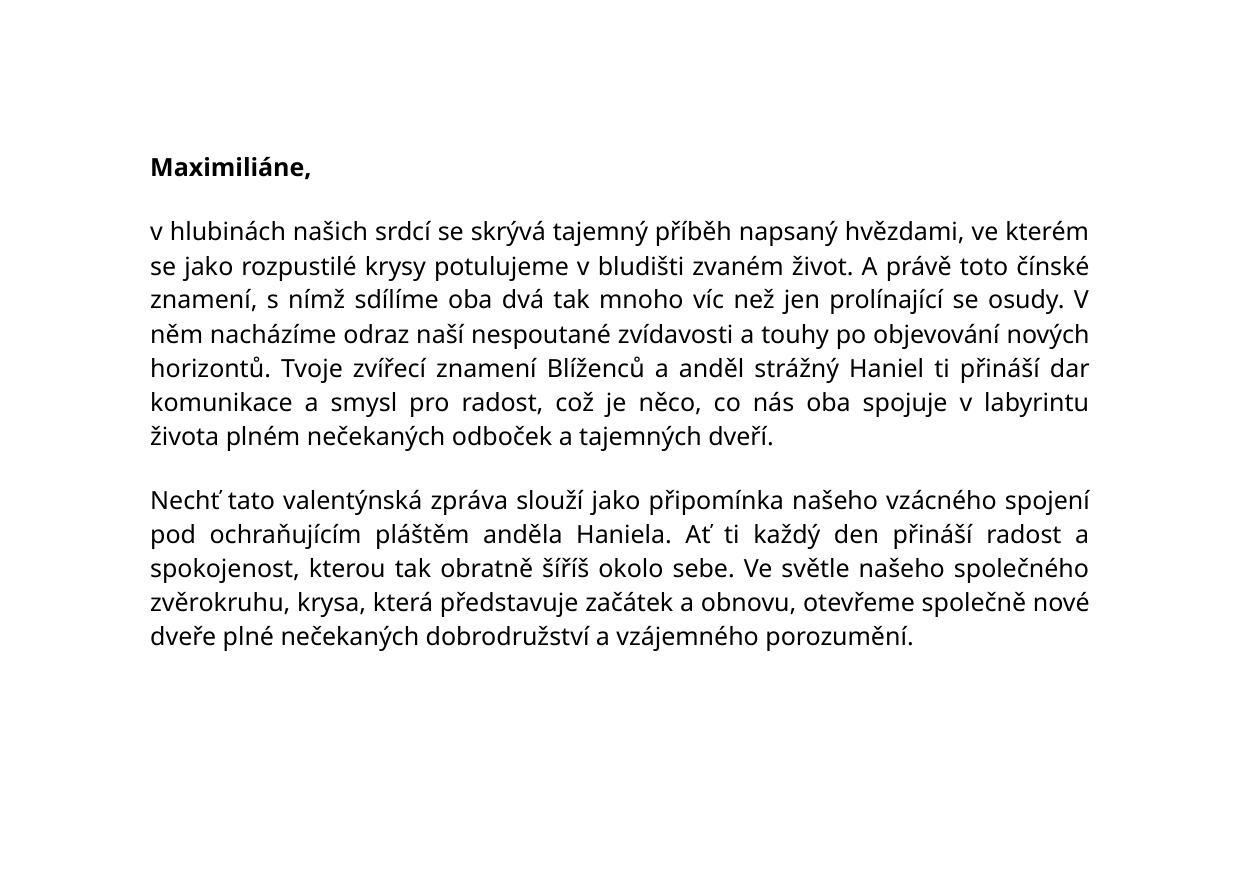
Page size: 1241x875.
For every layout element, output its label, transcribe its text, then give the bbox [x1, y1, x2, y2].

text v hlubinách našich srdcí se skrývá tajemný příběh napsaný hvězdami, ve kterém se jako rozpustilé krysy potulujeme v bludišti zvaném život. A právě toto čínské znamení, s nímž sdílíme oba dvá tak mnoho víc než jen prolínající se osudy. V něm nacházíme odraz naší nespoutané zvídavosti a touhy po objevování nových horizontů. Tvoje zvířecí znamení Blíženců a anděl strážný Haniel ti přináší dar komunikace a smysl pro radost, což je něco, co nás oba spojuje v labyrintu života plném nečekaných odboček a tajemných dveří. [150, 214, 1091, 452]
text Nechť tato valentýnská zpráva slouží jako připomínka našeho vzácného spojení pod ochraňujícím pláštěm anděla Haniela. Ať ti každý den přináší radost a spokojenost, kterou tak obratně šíříš okolo sebe. Ve světle našeho společného zvěrokruhu, krysa, která představuje začátek a obnovu, otevřeme společně nové dveře plné nečekaných dobrodružství a vzájemného porozumění. [150, 482, 1091, 653]
text Maximiliáne, [150, 150, 1091, 184]
